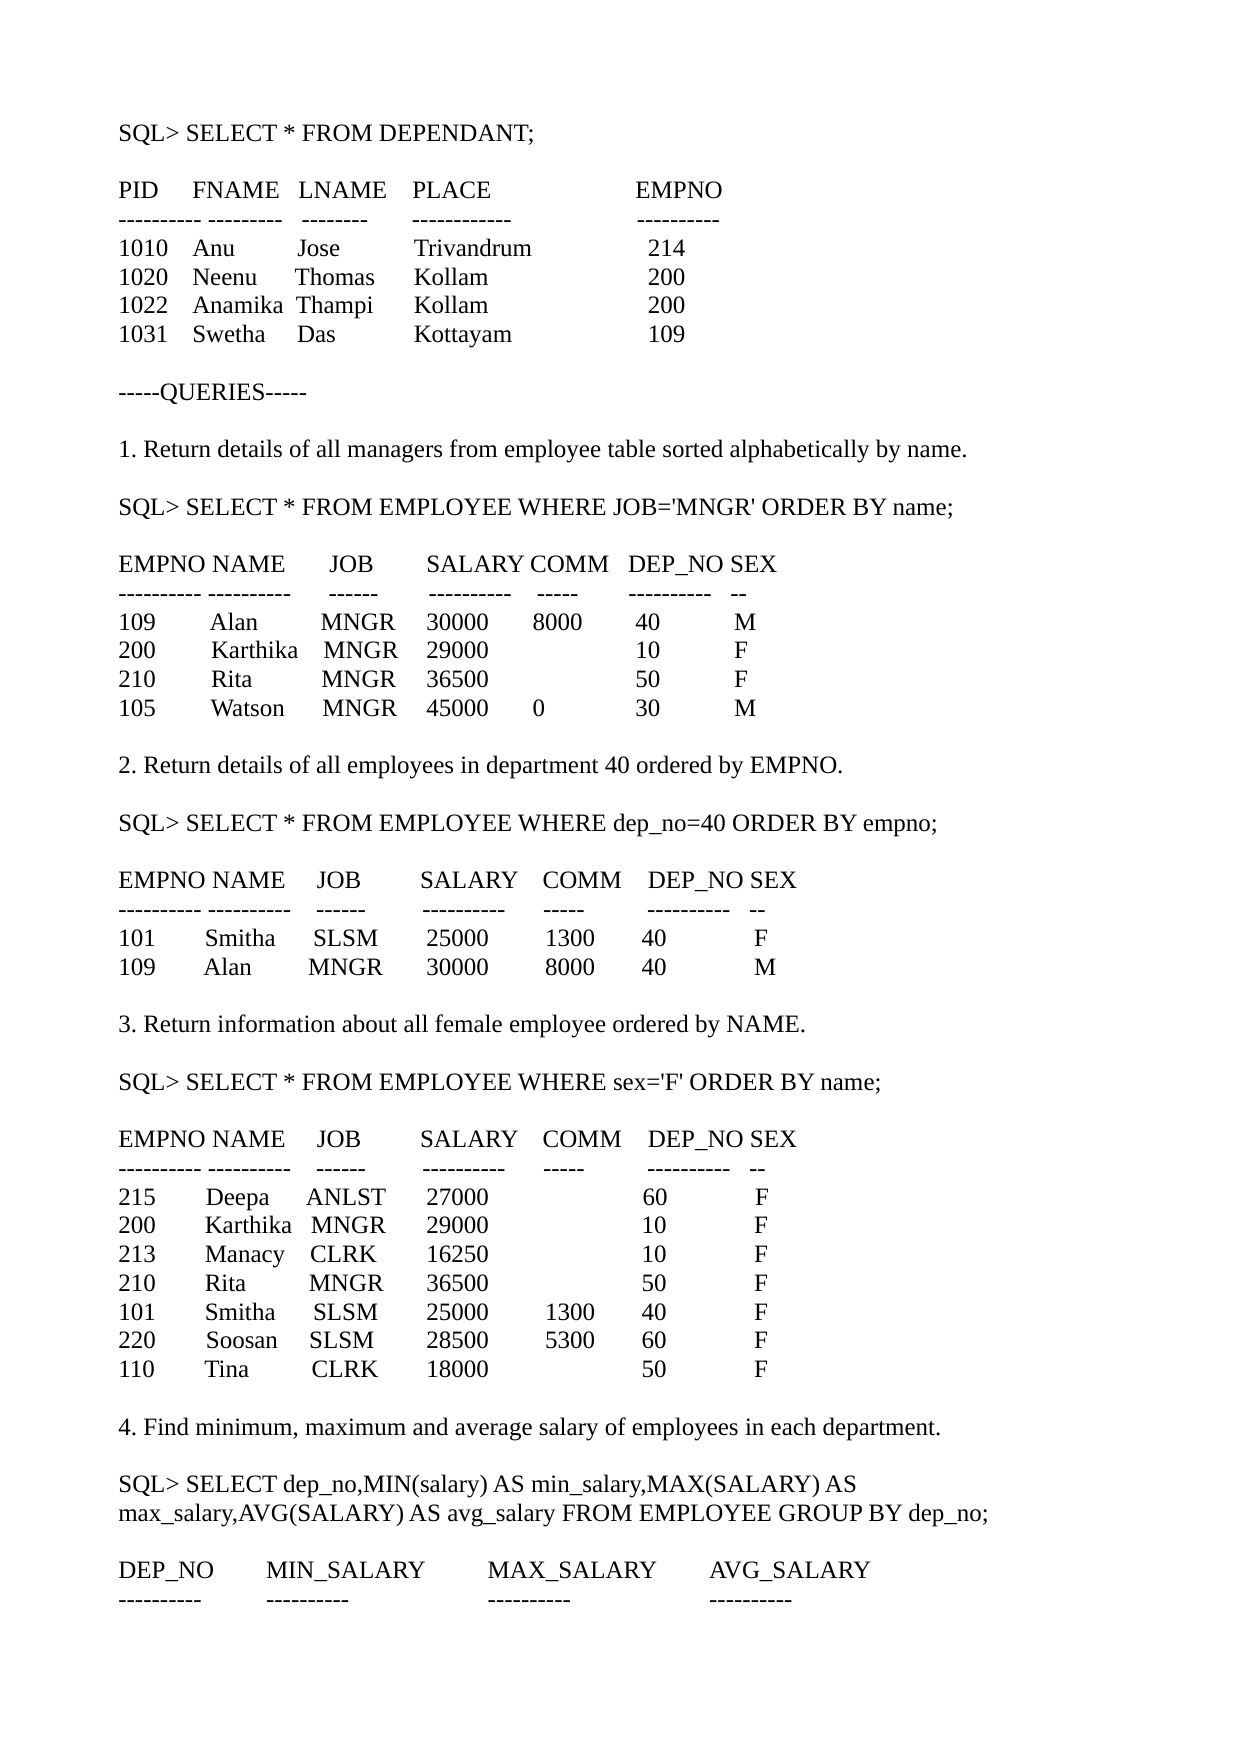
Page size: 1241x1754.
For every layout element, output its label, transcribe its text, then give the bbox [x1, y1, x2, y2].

text 105 Watson MNGR 45000 0 30 M [118, 693, 1122, 722]
text SQL> SELECT * FROM EMPLOYEE WHERE sex='F' ORDER BY name; [118, 1067, 1122, 1096]
text 4. Find minimum, maximum and average salary of employees in each department. [118, 1412, 1122, 1441]
text 109 Alan MNGR 30000 8000 40 M [118, 952, 1122, 981]
text 1010 Anu Jose Trivandrum 214 [118, 233, 1122, 262]
text 200 Karthika MNGR 29000 10 F [118, 636, 1122, 664]
text SQL> SELECT * FROM EMPLOYEE WHERE JOB='MNGR' ORDER BY name; [118, 492, 1122, 521]
text 200 Karthika MNGR 29000 10 F [118, 1211, 1122, 1239]
text 215 Deepa ANLST 27000 60 F [118, 1182, 1122, 1211]
text ---------- ---------- ------ ---------- ----- ---------- -- [118, 1153, 1122, 1182]
text SQL> SELECT * FROM DEPENDANT; [118, 118, 1122, 147]
text 210 Rita MNGR 36500 50 F [118, 664, 1122, 693]
text 110 Tina CLRK 18000 50 F [118, 1354, 1122, 1383]
text ---------- ---------- ------ ---------- ----- ---------- -- [118, 578, 1122, 607]
text ---------- --------- -------- ------------ ---------- [118, 204, 1122, 233]
text EMPNO NAME JOB SALARY COMM DEP_NO SEX [118, 866, 1122, 894]
text SQL> SELECT dep_no,MIN(salary) AS min_salary,MAX(SALARY) AS max_salary,AVG(SALARY) AS avg_salary FROM EMPLOYEE GROUP BY dep_no; [118, 1469, 1122, 1527]
text DEP_NO MIN_SALARY MAX_SALARY AVG_SALARY [118, 1556, 1122, 1584]
text EMPNO NAME JOB SALARY COMM DEP_NO SEX [118, 1124, 1122, 1153]
text 1031 Swetha Das Kottayam 109 [118, 319, 1122, 348]
text 101 Smitha SLSM 25000 1300 40 F [118, 923, 1122, 952]
text 210 Rita MNGR 36500 50 F [118, 1268, 1122, 1297]
text ---------- ---------- ---------- ---------- [118, 1584, 1122, 1613]
text 1022 Anamika Thampi Kollam 200 [118, 291, 1122, 319]
text 101 Smitha SLSM 25000 1300 40 F [118, 1297, 1122, 1326]
text EMPNO NAME JOB SALARY COMM DEP_NO SEX [118, 549, 1122, 578]
text 220 Soosan SLSM 28500 5300 60 F [118, 1326, 1122, 1354]
text ---------- ---------- ------ ---------- ----- ---------- -- [118, 894, 1122, 923]
text 2. Return details of all employees in department 40 ordered by EMPNO. [118, 751, 1122, 779]
text -----QUERIES----- [118, 377, 1122, 406]
text 213 Manacy CLRK 16250 10 F [118, 1239, 1122, 1268]
text 1020 Neenu Thomas Kollam 200 [118, 262, 1122, 291]
text 1. Return details of all managers from employee table sorted alphabetically by name. [118, 434, 1122, 463]
text 3. Return information about all female employee ordered by NAME. [118, 1009, 1122, 1038]
text PID FNAME LNAME PLACE EMPNO [118, 176, 1122, 204]
text 109 Alan MNGR 30000 8000 40 M [118, 607, 1122, 636]
text SQL> SELECT * FROM EMPLOYEE WHERE dep_no=40 ORDER BY empno; [118, 808, 1122, 837]
